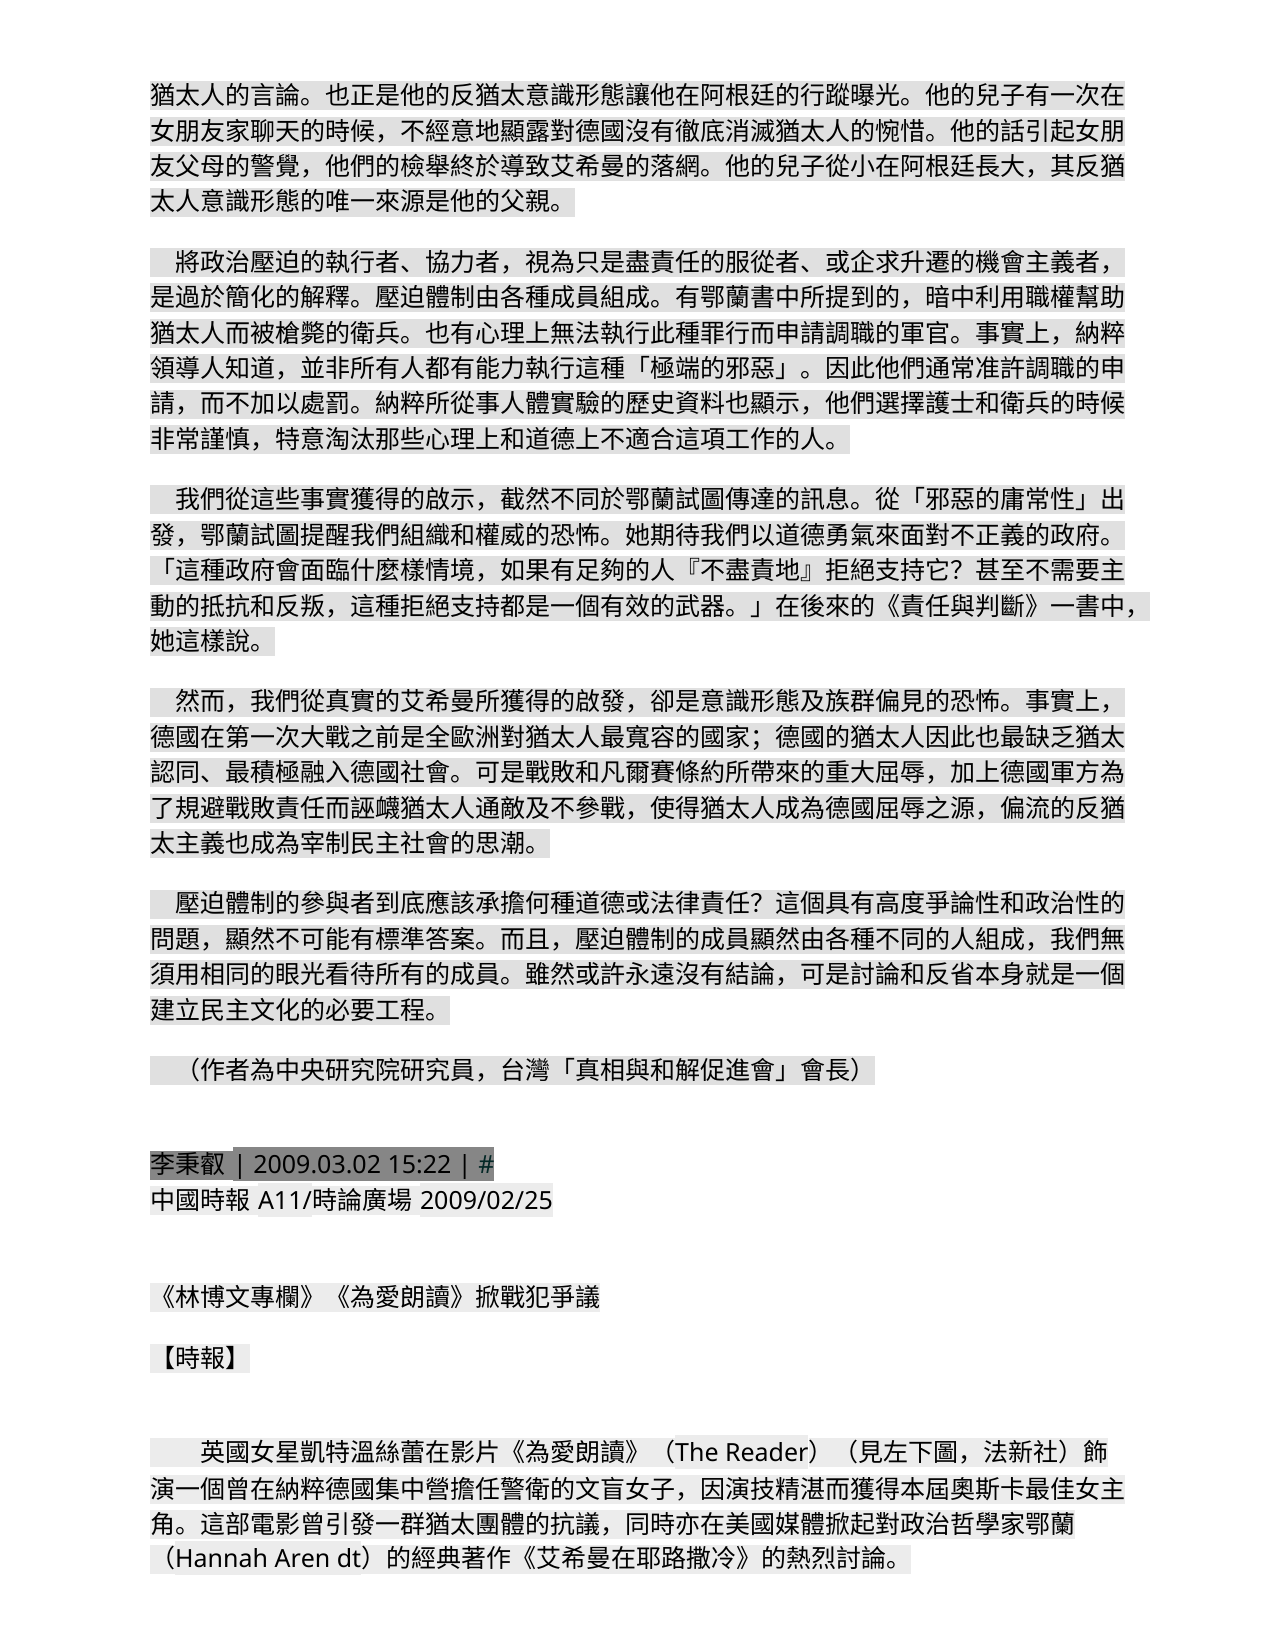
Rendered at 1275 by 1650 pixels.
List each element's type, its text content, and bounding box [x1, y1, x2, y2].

text 然而，我們從真實的艾希曼所獲得的啟發，卻是意識形態及族群偏見的恐怖。事實上，德國在第一次大戰之前是全歐洲對猶太人最寬容的國家；德國的猶太人因此也最缺乏猶太認同、最積極融入德國社會。可是戰敗和凡爾賽條約所帶來的重大屈辱，加上德國軍方為了規避戰敗責任而誣衊猶太人通敵及不參戰，使得猶太人成為德國屈辱之源，偏流的反猶太主義也成為宰制民主社會的思潮。 [150, 681, 1125, 858]
text 猶太人的言論。也正是他的反猶太意識形態讓他在阿根廷的行蹤曝光。他的兒子有一次在女朋友家聊天的時候，不經意地顯露對德國沒有徹底消滅猶太人的惋惜。他的話引起女朋友父母的警覺，他們的檢舉終於導致艾希曼的落網。他的兒子從小在阿根廷長大，其反猶太人意識形態的唯一來源是他的父親。 [150, 75, 1125, 217]
text （作者為中央研究院研究員，台灣「真相與和解促進會」會長） [150, 1050, 1125, 1121]
text 壓迫體制的參與者到底應該承擔何種道德或法律責任？這個具有高度爭論性和政治性的問題，顯然不可能有標準答案。而且，壓迫體制的成員顯然由各種不同的人組成，我們無須用相同的眼光看待所有的成員。雖然或許永遠沒有結論，可是討論和反省本身就是一個建立民主文化的必要工程。 [150, 883, 1125, 1025]
text 將政治壓迫的執行者、協力者，視為只是盡責任的服從者、或企求升遷的機會主義者，是過於簡化的解釋。壓迫體制由各種成員組成。有鄂蘭書中所提到的，暗中利用職權幫助猶太人而被槍斃的衛兵。也有心理上無法執行此種罪行而申請調職的軍官。事實上，納粹領導人知道，並非所有人都有能力執行這種「極端的邪惡」。因此他們通常准許調職的申請，而不加以處罰。納粹所從事人體實驗的歷史資料也顯示，他們選擇護士和衛兵的時候非常謹慎，特意淘汰那些心理上和道德上不適合這項工作的人。 [150, 242, 1125, 454]
text 中國時報 A11/時論廣場 2009/02/25 [150, 1181, 1125, 1217]
text 李秉叡 | 2009.03.02 15:22 | # [150, 1146, 1125, 1181]
text 《林博文專欄》《為愛朗讀》掀戰犯爭議 [150, 1242, 1125, 1312]
text 英國女星凱特溫絲蕾在影片《為愛朗讀》（The Reader）（見左下圖，法新社）飾演一個曾在納粹德國集中營擔任警衛的文盲女子，因演技精湛而獲得本屆奧斯卡最佳女主角。這部電影曾引發一群猶太團體的抗議，同時亦在美國媒體掀起對政治哲學家鄂蘭（Hannah Aren dt）的經典著作《艾希曼在耶路撒冷》的熱烈討論。 [150, 1398, 1125, 1575]
text 我們從這些事實獲得的啟示，截然不同於鄂蘭試圖傳達的訊息。從「邪惡的庸常性」出發，鄂蘭試圖提醒我們組織和權威的恐怖。她期待我們以道德勇氣來面對不正義的政府。「這種政府會面臨什麼樣情境，如果有足夠的人『不盡責地』拒絕支持它？甚至不需要主動的抵抗和反叛，這種拒絕支持都是一個有效的武器。」在後來的《責任與判斷》一書中，她這樣說。 [150, 479, 1125, 656]
text 【時報】 [150, 1337, 1125, 1373]
